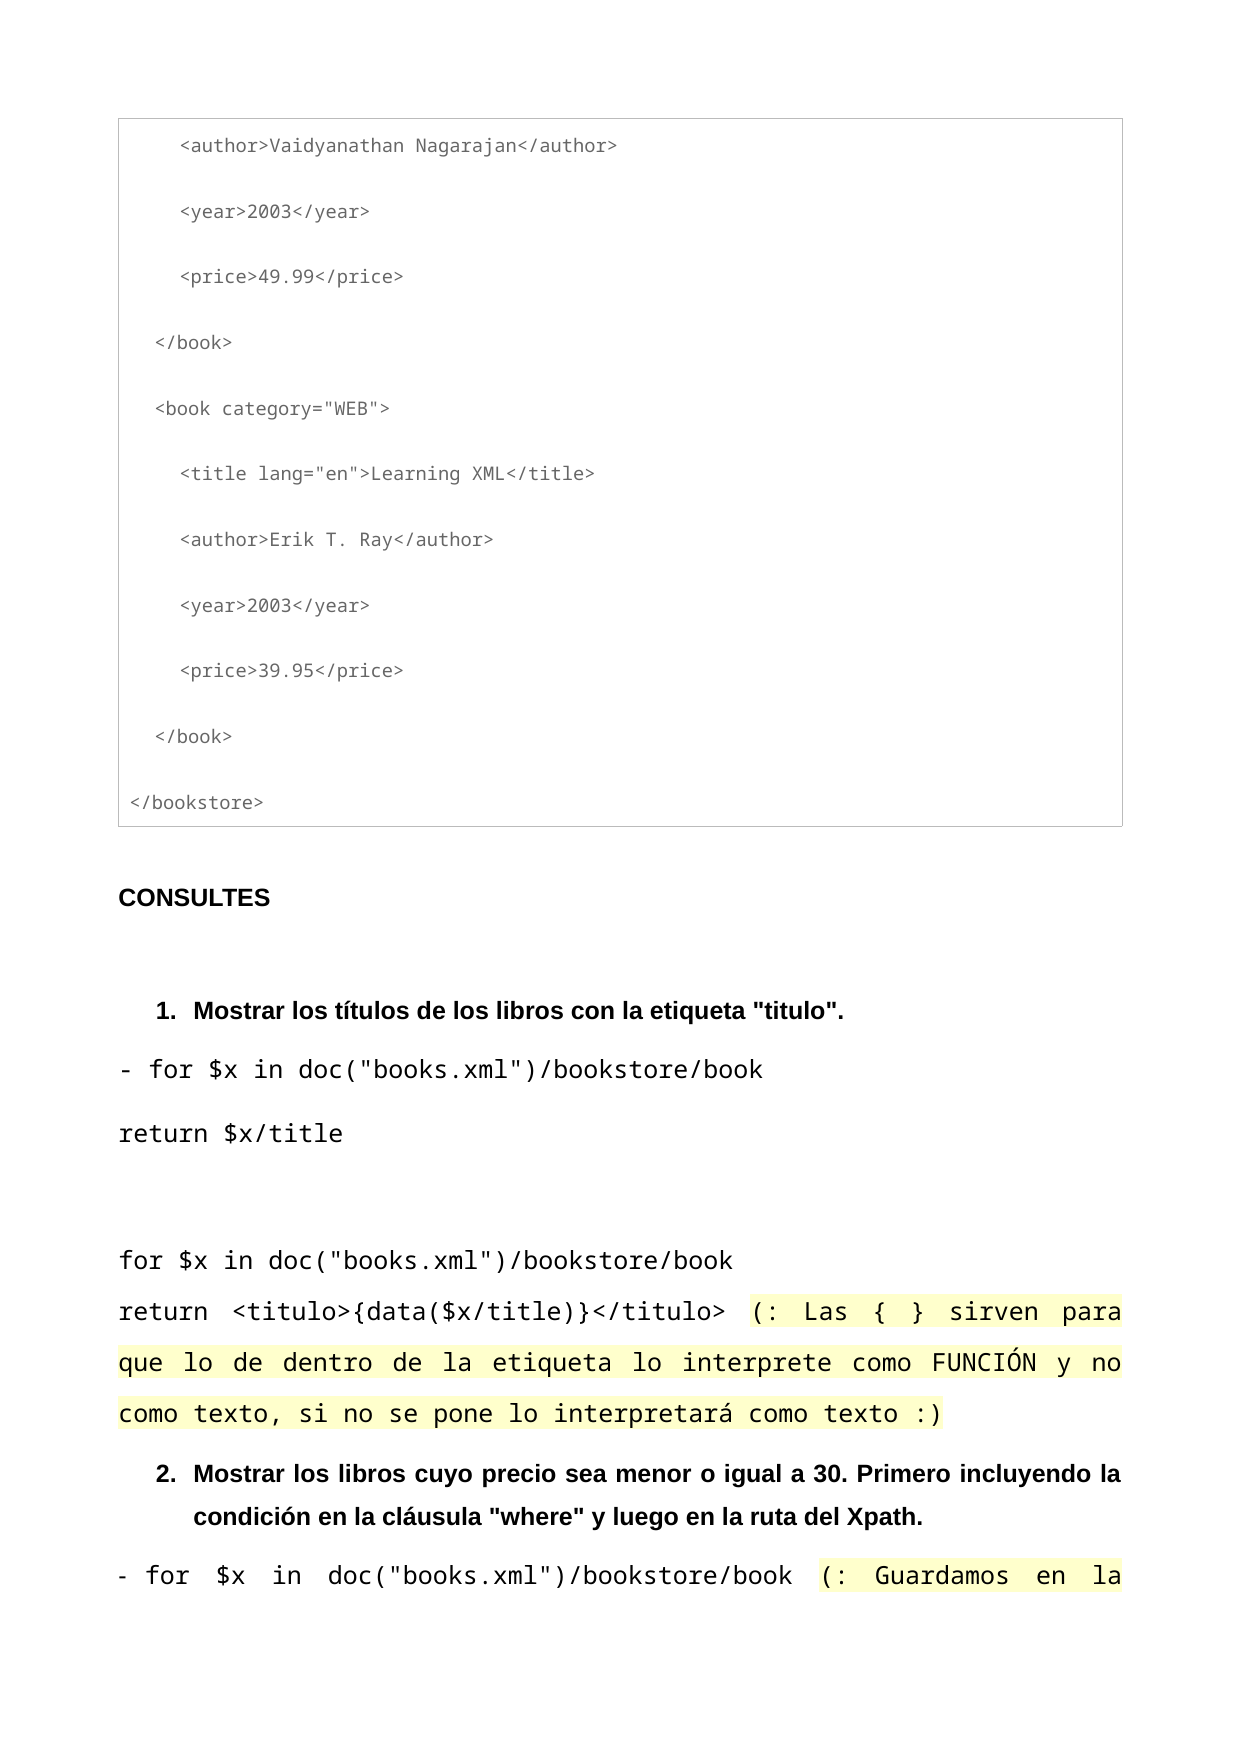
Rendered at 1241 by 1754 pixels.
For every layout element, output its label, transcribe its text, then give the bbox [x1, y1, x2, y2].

text for $x in doc("books.xml")/bookstore/book [118, 1242, 1122, 1276]
text <author>Erik T. Ray</author> [119, 512, 1122, 553]
text <price>39.95</price> [119, 643, 1122, 684]
text </bookstore> [119, 774, 1122, 826]
text </book> [119, 315, 1122, 356]
text </book> [119, 709, 1122, 749]
text <year>2003</year> [119, 577, 1122, 618]
text <year>2003</year> [119, 184, 1122, 224]
text <book category="WEB"> [119, 381, 1122, 421]
list Mostrar los libros cuyo precio sea menor o igual a 30. Primero incluyendo la condición en la cláusula "where" y luego en la ruta del Xpath. [156, 1459, 1122, 1531]
text <price>49.99</price> [119, 249, 1122, 290]
text - for $x in doc("books.xml")/bookstore/book [118, 1052, 1122, 1086]
text <author>Vaidyanathan Nagarajan</author> [119, 119, 1122, 159]
text return <titulo>{data($x/title)}</titulo> (: Las { } sirven para que lo de dentro de la etiqueta lo interprete como FUNCIÓN y no como texto, si no se pone lo interpretará como texto :) [118, 1293, 1122, 1429]
text return $x/title [118, 1115, 1122, 1149]
list Mostrar los títulos de los libros con la etiqueta "titulo". [156, 996, 1122, 1025]
text - for $x in doc("books.xml")/bookstore/book (: Guardamos en la [118, 1558, 1122, 1592]
text CONSULTES [118, 883, 1122, 912]
text <title lang="en">Learning XML</title> [119, 446, 1122, 487]
